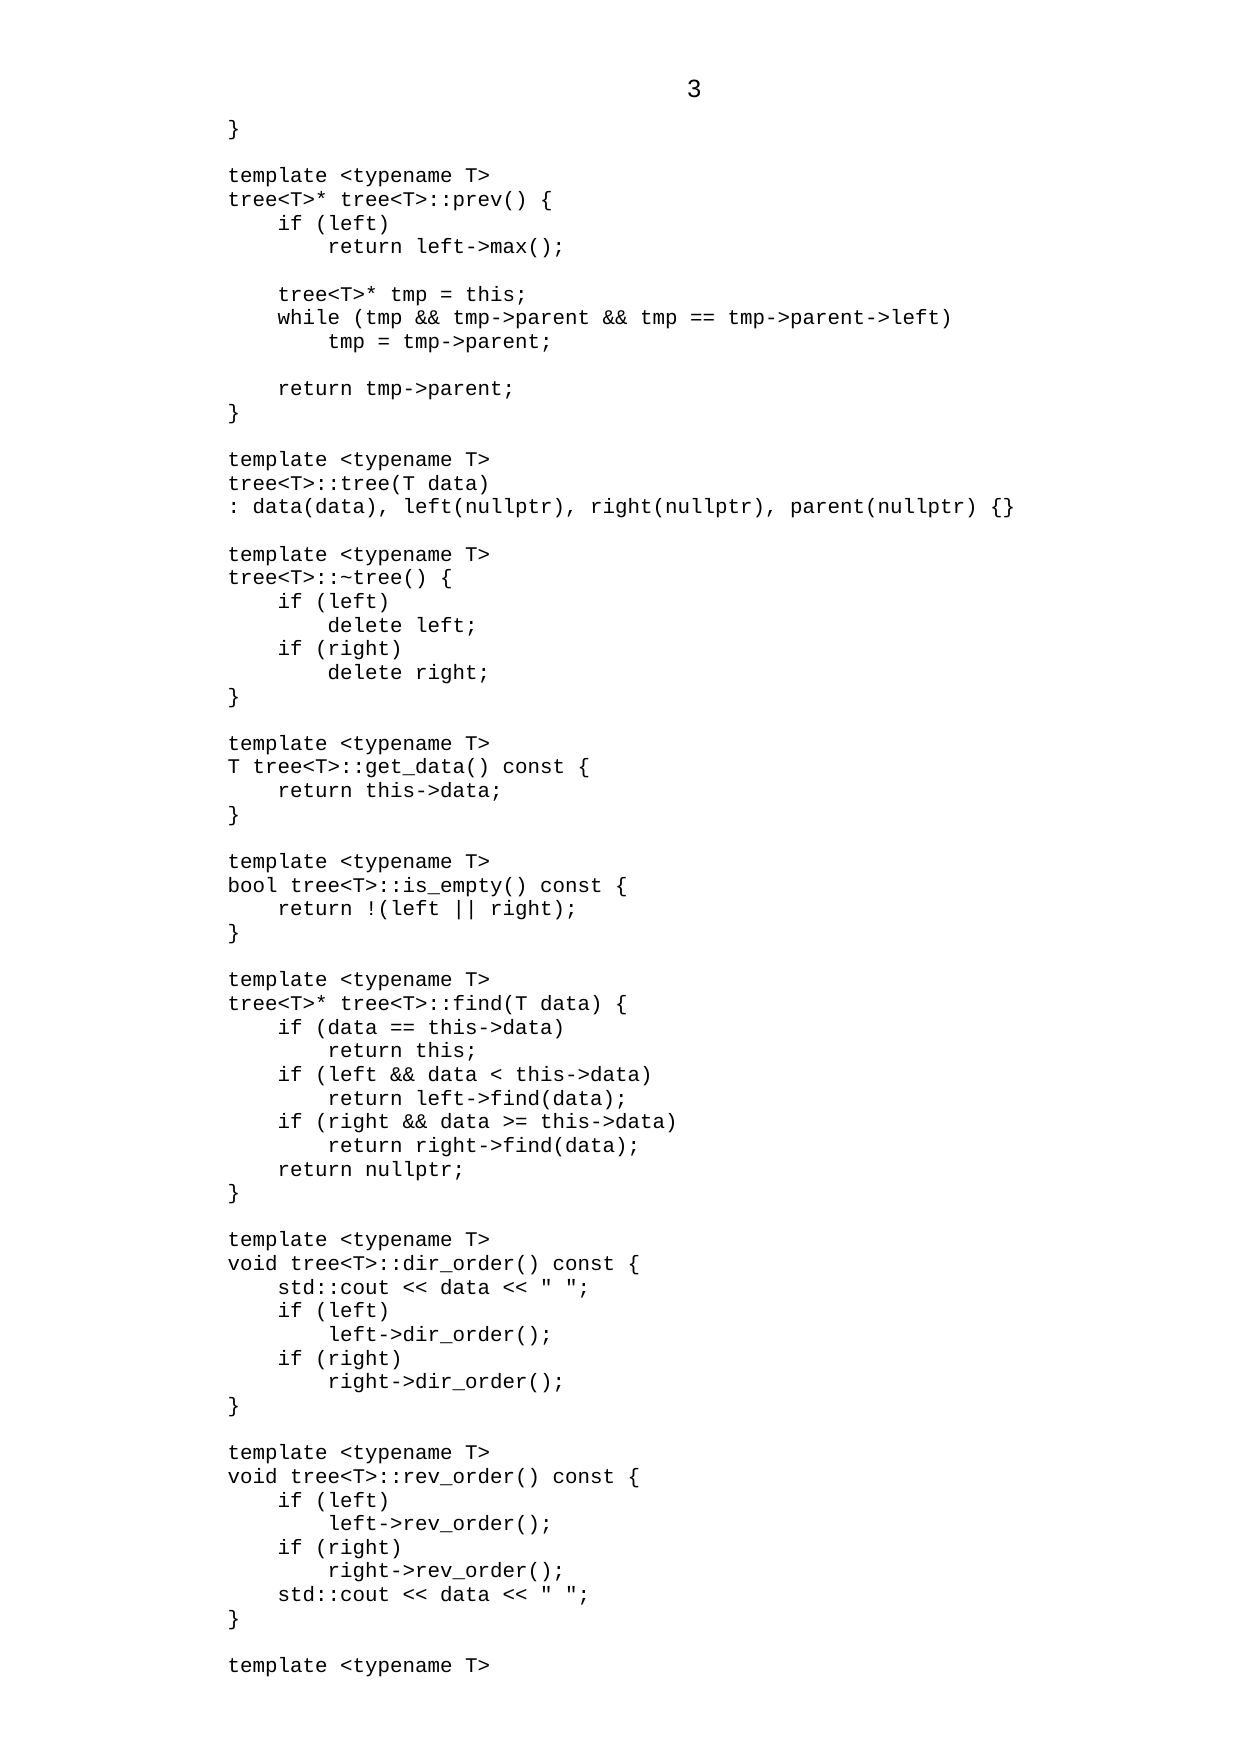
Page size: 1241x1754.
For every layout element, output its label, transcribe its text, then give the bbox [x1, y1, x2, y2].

text std::cout << data << " "; [177, 1277, 1152, 1300]
text template <typename T> [177, 733, 1152, 757]
text return !(left || right); [177, 898, 1152, 922]
text if (left) [177, 1489, 1152, 1513]
text if (data == this->data) [177, 1017, 1152, 1040]
text return left->find(data); [177, 1088, 1152, 1111]
text } [177, 1608, 1152, 1631]
text delete left; [177, 615, 1152, 638]
text template <typename T> [177, 851, 1152, 875]
text } [177, 1182, 1152, 1206]
text : data(data), left(nullptr), right(nullptr), parent(nullptr) {} [177, 496, 1152, 520]
text while (tmp && tmp->parent && tmp == tmp->parent->left) [177, 307, 1152, 331]
text return tmp->parent; [177, 378, 1152, 402]
text return left->max(); [177, 236, 1152, 260]
text if (left) [177, 1300, 1152, 1324]
text } [177, 118, 1152, 142]
text template <typename T> [177, 544, 1152, 567]
text if (right && data >= this->data) [177, 1111, 1152, 1135]
text tree<T>::tree(T data) [177, 473, 1152, 496]
text if (right) [177, 638, 1152, 662]
text bool tree<T>::is_empty() const { [177, 875, 1152, 898]
text template <typename T> [177, 969, 1152, 993]
text template <typename T> [177, 449, 1152, 473]
text } [177, 922, 1152, 946]
text tree<T>* tree<T>::prev() { [177, 189, 1152, 213]
text void tree<T>::dir_order() const { [177, 1253, 1152, 1277]
text return this->data; [177, 780, 1152, 804]
text } [177, 804, 1152, 827]
text } [177, 1395, 1152, 1419]
text T tree<T>::get_data() const { [177, 757, 1152, 780]
text } [177, 402, 1152, 426]
text left->dir_order(); [177, 1324, 1152, 1348]
text return this; [177, 1040, 1152, 1064]
text template <typename T> [177, 1442, 1152, 1466]
text template <typename T> [177, 1655, 1152, 1679]
text if (left && data < this->data) [177, 1064, 1152, 1088]
text void tree<T>::rev_order() const { [177, 1466, 1152, 1489]
text std::cout << data << " "; [177, 1584, 1152, 1608]
text return nullptr; [177, 1158, 1152, 1182]
text template <typename T> [177, 165, 1152, 189]
text if (left) [177, 213, 1152, 236]
text tree<T>* tmp = this; [177, 284, 1152, 307]
text right->dir_order(); [177, 1371, 1152, 1395]
text delete right; [177, 662, 1152, 686]
text } [177, 686, 1152, 709]
text right->rev_order(); [177, 1561, 1152, 1584]
text if (left) [177, 591, 1152, 615]
text left->rev_order(); [177, 1513, 1152, 1537]
text return right->find(data); [177, 1135, 1152, 1158]
text if (right) [177, 1348, 1152, 1371]
text template <typename T> [177, 1229, 1152, 1253]
text tree<T>* tree<T>::find(T data) { [177, 993, 1152, 1017]
text tmp = tmp->parent; [177, 331, 1152, 354]
text if (right) [177, 1537, 1152, 1561]
text tree<T>::~tree() { [177, 567, 1152, 591]
